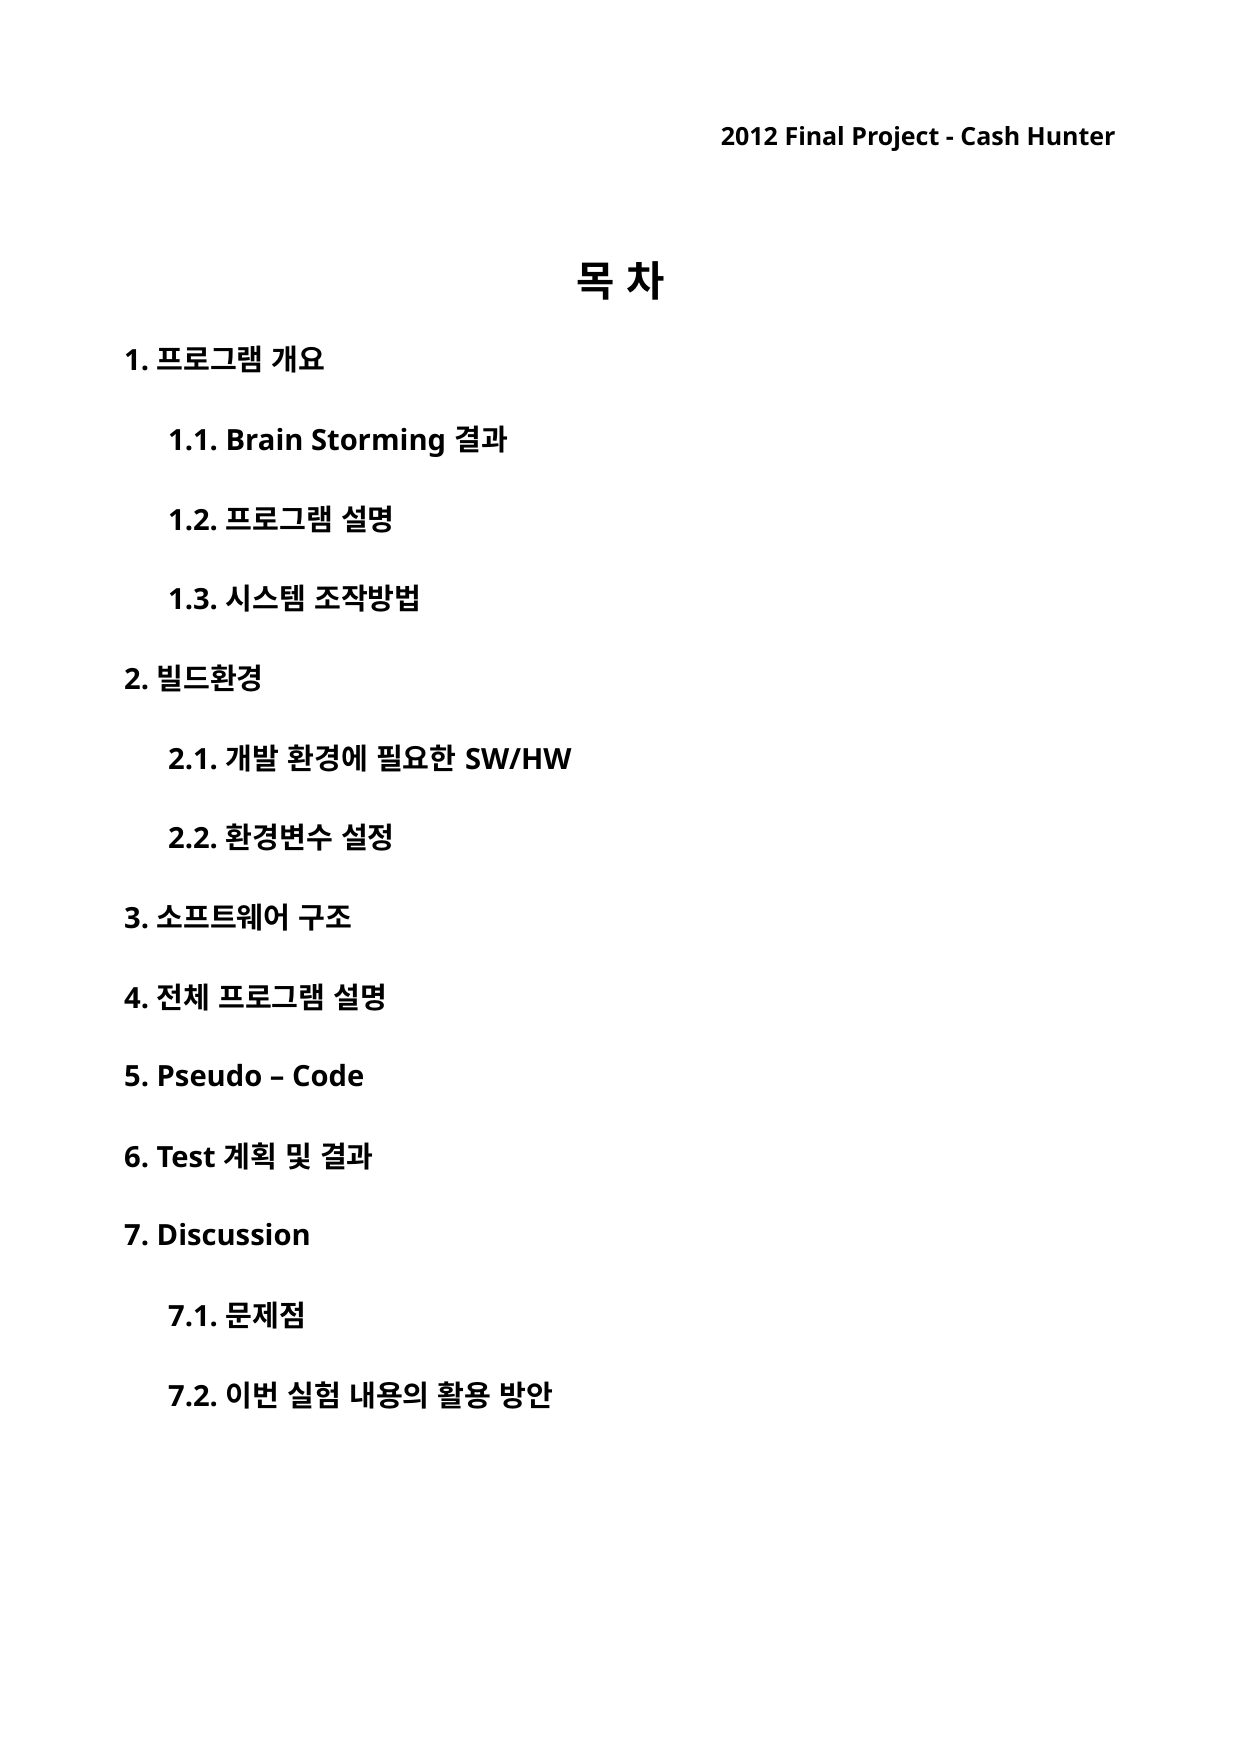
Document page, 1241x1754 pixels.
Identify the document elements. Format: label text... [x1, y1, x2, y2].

table_cell [118, 717, 162, 796]
table_cell 7.2. 이번 실험 내용의 활용 방안 [162, 1354, 1122, 1434]
table_cell 2.2. 환경변수 설정 [162, 796, 1122, 876]
table_cell 3. 소프트웨어 구조 [118, 876, 1122, 956]
table_cell [118, 557, 162, 637]
table_cell [118, 1354, 162, 1434]
table_cell 5. Pseudo – Code [118, 1035, 1122, 1115]
table_cell 1.2. 프로그램 설명 [162, 478, 1122, 557]
table_cell 4. 전체 프로그램 설명 [118, 956, 1122, 1035]
table_cell [118, 478, 162, 557]
table_cell 7. Discussion [118, 1195, 1122, 1274]
table_cell 1.3. 시스템 조작방법 [162, 557, 1122, 637]
table_cell 7.1. 문제점 [162, 1274, 1122, 1354]
table_header 목 차 [118, 239, 1122, 318]
table_cell [118, 796, 162, 876]
table_cell [118, 1274, 162, 1354]
table_cell 2.1. 개발 환경에 필요한 SW/HW [162, 717, 1122, 796]
table_cell 2. 빌드환경 [118, 637, 1122, 717]
table_cell 6. Test 계획 및 결과 [118, 1115, 1122, 1195]
table_cell 1.1. Brain Storming 결과 [162, 398, 1122, 477]
table_cell 1. 프로그램 개요 [118, 318, 1122, 398]
table_cell [118, 398, 162, 477]
